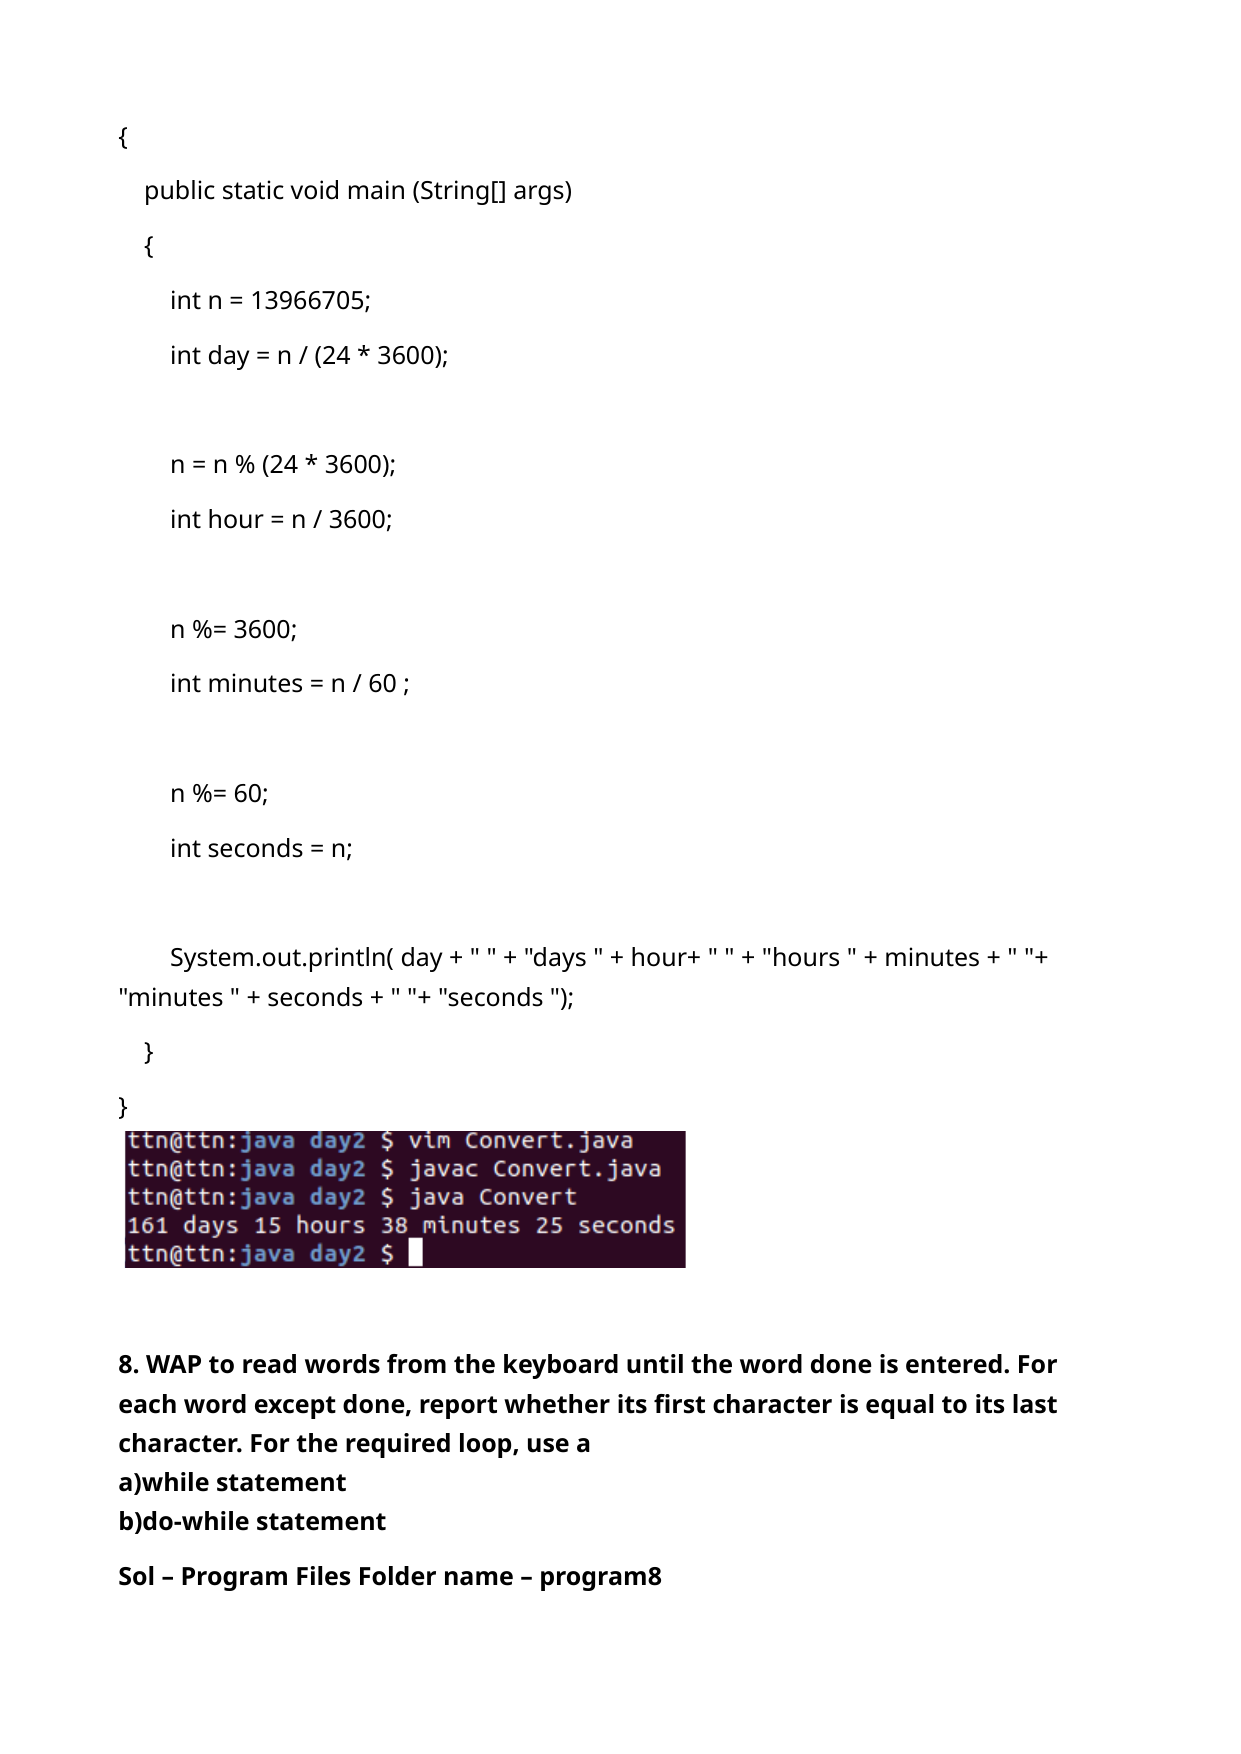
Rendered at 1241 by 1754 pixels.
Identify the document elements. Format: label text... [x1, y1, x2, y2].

text int hour = n / 3600; [118, 502, 1122, 536]
text int seconds = n; [118, 830, 1122, 864]
text 8. WAP to read words from the keyboard until the word done is entered. For each word except done, report whether its first character is equal to its last character. For the required loop, use a a)while statement b)do-while statement [118, 1347, 1122, 1538]
text { [118, 228, 1122, 262]
text n = n % (24 * 3600); [118, 447, 1122, 481]
text System.out.println( day + " " + "days " + hour+ " " + "hours " + minutes + " "+ "minutes " + seconds + " "+ "seconds "); [118, 940, 1122, 1013]
text } [118, 1089, 1122, 1123]
text public static void main (String[] args) [118, 173, 1122, 207]
text int minutes = n / 60 ; [118, 666, 1122, 700]
picture [124, 1131, 686, 1268]
text } [118, 1034, 1122, 1068]
text { [118, 118, 1122, 152]
text n %= 60; [118, 776, 1122, 810]
text Sol – Program Files Folder name – program8 [118, 1558, 1122, 1593]
text int day = n / (24 * 3600); [118, 337, 1122, 371]
text n %= 3600; [118, 611, 1122, 645]
text int n = 13966705; [118, 282, 1122, 317]
